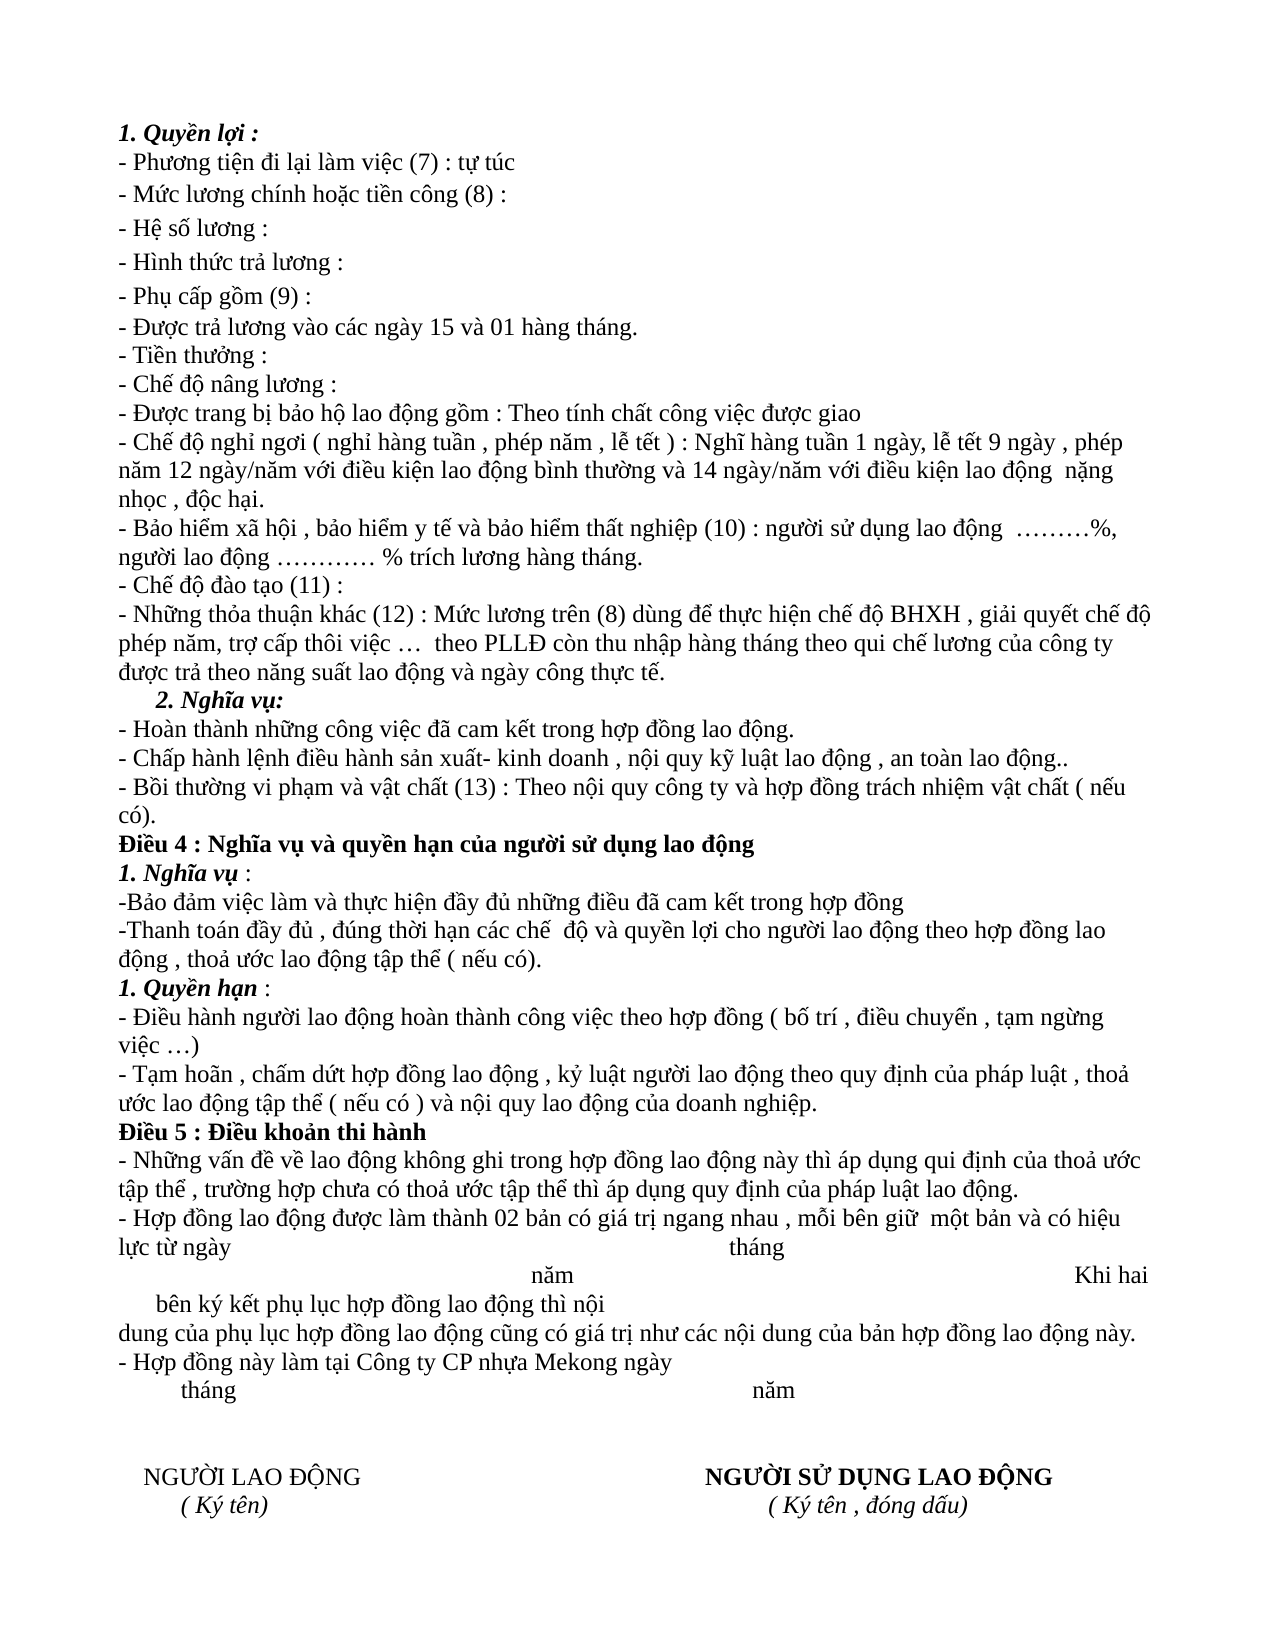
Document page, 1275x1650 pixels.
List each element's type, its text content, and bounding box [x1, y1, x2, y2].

text - Những thỏa thuận khác (12) : Mức lương trên (8) dùng để thực hiện chế độ BHXH , giải quyết chế độ phép năm, trợ cấp thôi việc … theo PLLĐ còn thu nhập hàng tháng theo qui chế lương của công ty [118, 599, 1157, 657]
text - Chế độ nghỉ ngơi ( nghỉ hàng tuần , phép năm , lễ tết ) : Nghĩ hàng tuần 1 ngày, lễ tết 9 ngày , phép [118, 427, 1157, 456]
text có). [118, 801, 1157, 829]
text - Tạm hoãn , chấm dứt hợp đồng lao động , kỷ luật người lao động theo quy định của pháp luật , thoả [118, 1059, 1157, 1088]
text - Chấp hành lệnh điều hành sản xuất- kinh doanh , nội quy kỹ luật lao động , an toàn lao động.. [118, 743, 1157, 772]
text - Bồi thường vi phạm và vật chất (13) : Theo nội quy công ty và hợp đồng trách nhiệm vật chất ( nếu [118, 772, 1157, 801]
text - Chế độ đào tạo (11) : [118, 571, 1157, 599]
text - Bảo hiểm xã hội , bảo hiểm y tế và bảo hiểm thất nghiệp (10) : người sử dụng lao động ………%, [118, 513, 1157, 542]
text ( Ký tên) ( Ký tên , đóng dấu) [118, 1491, 1157, 1519]
text -Thanh toán đầy đủ , đúng thời hạn các chế độ và quyền lợi cho người lao động theo hợp đồng lao [118, 916, 1157, 944]
text 2. Nghĩa vụ: [156, 686, 1157, 714]
text - Hoàn thành những công việc đã cam kết trong hợp đồng lao động. [118, 714, 1157, 743]
text 1. Quyền hạn : [118, 973, 1157, 1002]
text - Chế độ nâng lương : [118, 369, 1157, 398]
text - Những vấn đề về lao động không ghi trong hợp đồng lao động này thì áp dụng qui định của thoả ước [118, 1146, 1157, 1174]
text -Bảo đảm việc làm và thực hiện đầy đủ những điều đã cam kết trong hợp đồng [118, 887, 1157, 916]
text - Tiền thưởng : [118, 341, 1157, 369]
text Điều 4 : Nghĩa vụ và quyền hạn của người sử dụng lao động [118, 829, 1157, 858]
text Điều 5 : Điều khoản thi hành [118, 1117, 1157, 1146]
text nhọc , độc hại. [118, 484, 1157, 513]
text 1. Quyền lợi : [118, 118, 1157, 147]
text việc …) [118, 1031, 1157, 1059]
text NGƯỜI LAO ĐỘNG NGƯỜI SỬ DỤNG LAO ĐỘNG [118, 1462, 1157, 1491]
text - Mức lương chính hoặc tiền công (8) : <o.basic> [118, 176, 1157, 210]
text - Phụ cấp gồm (9) : <o.wage or False> [118, 278, 1157, 312]
text dung của phụ lục hợp đồng lao động cũng có giá trị như các nội dung của bản hợp đồng lao động này. [118, 1318, 1157, 1347]
text động , thoả ước lao động tập thể ( nếu có). [118, 944, 1157, 973]
text - Được trang bị bảo hộ lao động gồm : Theo tính chất công việc được giao [118, 398, 1157, 427]
text năm 12 ngày/năm với điều kiện lao động bình thường và 14 ngày/năm với điều kiện lao động nặng [118, 456, 1157, 484]
text - Được trả lương vào các ngày 15 và 01 hàng tháng. [118, 312, 1157, 341]
text được trả theo năng suất lao động và ngày công thực tế. [118, 657, 1157, 686]
text - Hợp đồng lao động được làm thành 02 bản có giá trị ngang nhau , mỗi bên giữ một bản và có hiệu [118, 1203, 1157, 1232]
text người lao động ………… % trích lương hàng tháng. [118, 542, 1157, 571]
text - Hệ số lương : <get_nv(o.id)['ratio']> [118, 210, 1157, 244]
text lực từ ngày <get_nv(o.id)['start_date_contract_date'] or ' '> tháng <get_nv(o.id)['start_date_contract_month'] or ' '> năm <get_nv(o.id)['start_date_contract_year'] or ' '> Khi hai bên ký kết phụ lục hợp đồng lao động thì nội [118, 1232, 1157, 1318]
text 1. Nghĩa vụ : [118, 858, 1157, 887]
text - Điều hành người lao động hoàn thành công việc theo hợp đồng ( bố trí , điều chuyển , tạm ngừng [118, 1002, 1157, 1031]
text - Hình thức trả lương : <o.journal_id and o.journal_id.name or ''> [118, 244, 1157, 278]
text tập thể , trường hợp chưa có thoả ước tập thể thì áp dụng quy định của pháp luật lao động. [118, 1174, 1157, 1203]
text - Phương tiện đi lại làm việc (7) : tự túc [118, 147, 1157, 176]
text ước lao động tập thể ( nếu có ) và nội quy lao động của doanh nghiệp. [118, 1088, 1157, 1117]
text - Hợp đồng này làm tại Công ty CP nhựa Mekong ngày <get_nv(o.id)['start_date_contract_date'] or ' '> tháng <get_nv(o.id)['start_date_contract_month'] or ' '> năm <get_nv(o.id)['start_date_contract_year'] or ' '> [118, 1347, 1157, 1433]
